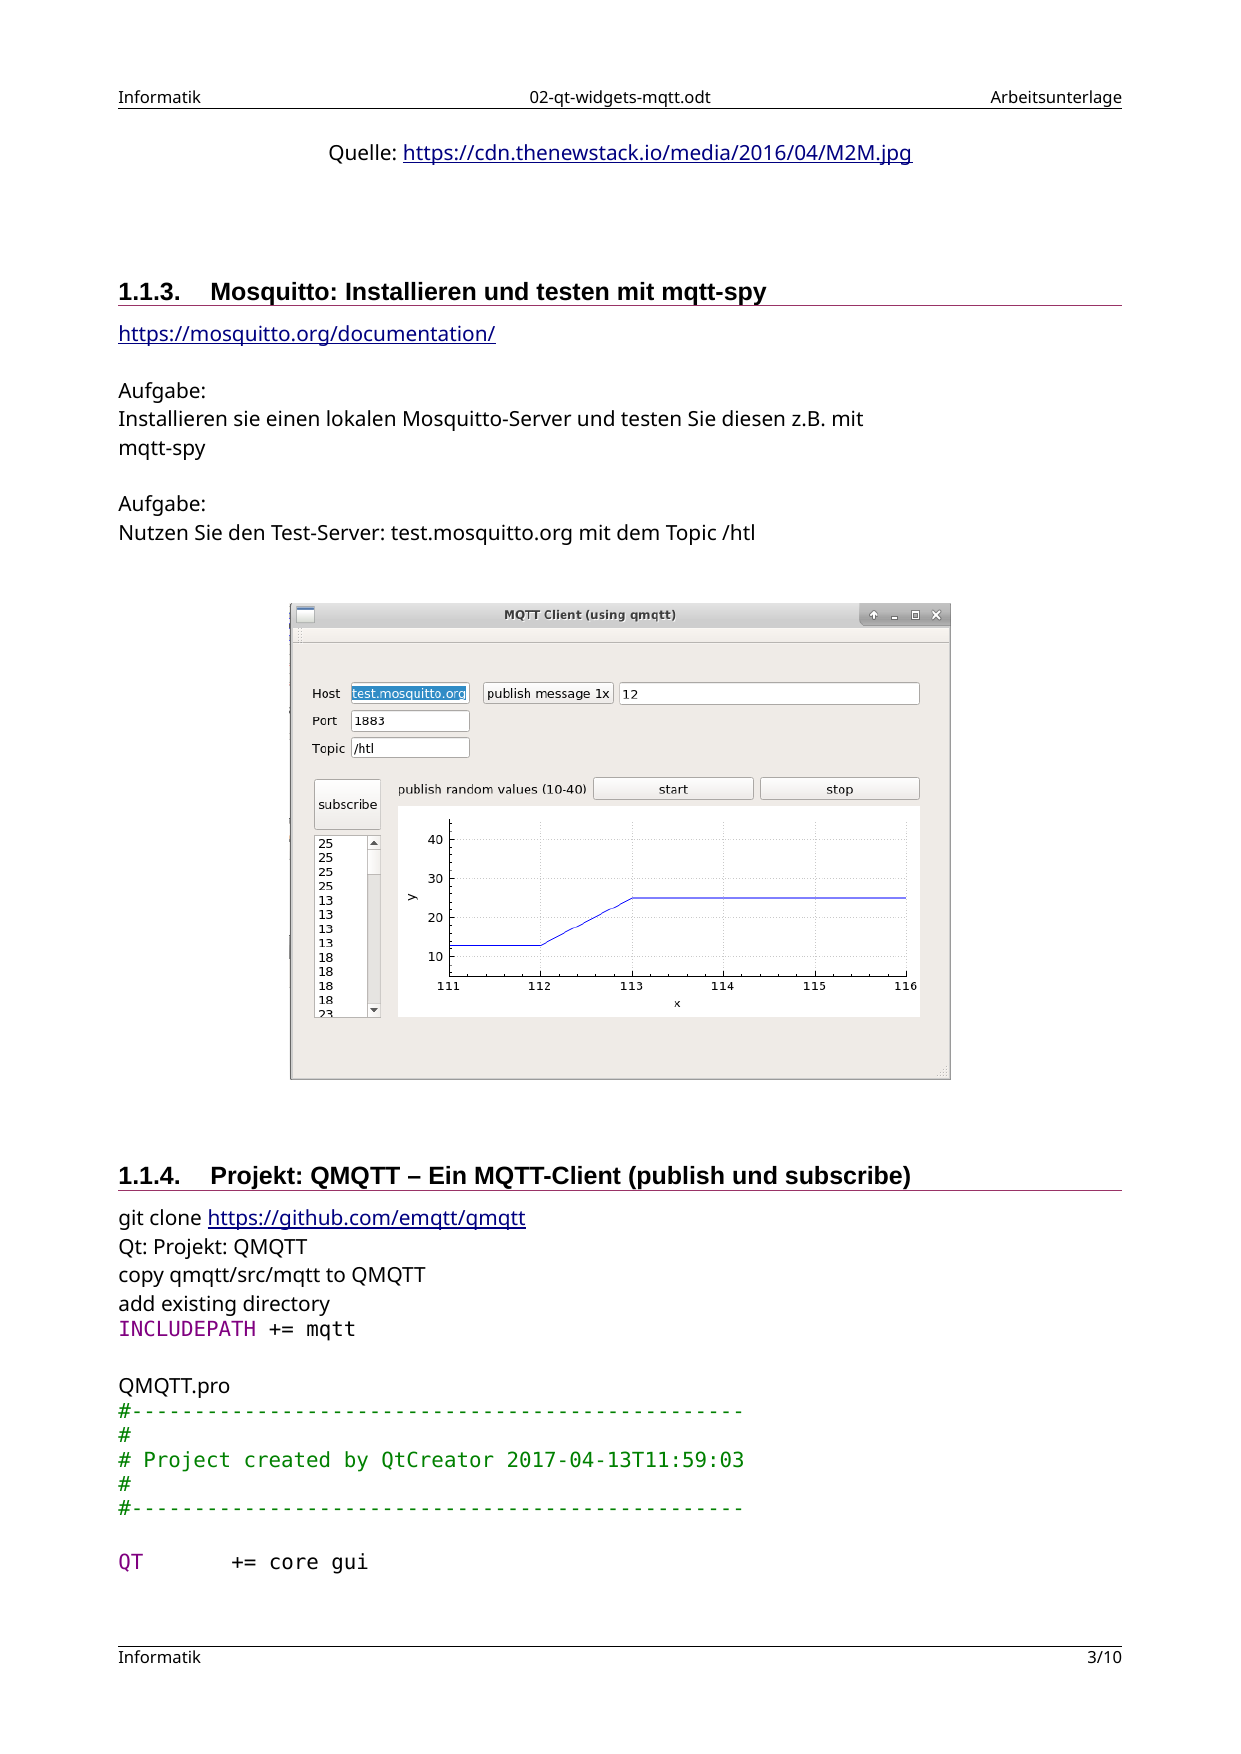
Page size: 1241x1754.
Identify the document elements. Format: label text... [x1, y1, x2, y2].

subtitle Mosquitto: Installieren und testen mit mqtt-spy [118, 277, 1122, 305]
text add existing directory [118, 1289, 1122, 1317]
text #------------------------------------------------- [118, 1496, 1122, 1521]
text Aufgabe: [118, 376, 1122, 404]
text mqtt-spy [118, 433, 1122, 461]
text Qt: Projekt: QMQTT [118, 1232, 1122, 1260]
text Installieren sie einen lokalen Mosquitto-Server und testen Sie diesen z.B. mit [118, 404, 1122, 433]
text Nutzen Sie den Test-Server: test.mosquitto.org mit dem Topic /htl [118, 518, 1122, 546]
text INCLUDEPATH += mqtt [118, 1317, 1122, 1341]
text QMQTT.pro [118, 1371, 1122, 1399]
text https://mosquitto.org/documentation/ [118, 319, 1122, 347]
subtitle Projekt: QMQTT – Ein MQTT-Client (publish und subscribe) [118, 1161, 1122, 1190]
text git clone https://github.com/emqtt/qmqtt [118, 1203, 1122, 1232]
text Quelle: https://cdn.thenewstack.io/media/2016/04/M2M.jpg [118, 138, 1122, 166]
text # [118, 1423, 1122, 1448]
text QT += core gui [118, 1550, 1122, 1574]
text #------------------------------------------------- [118, 1399, 1122, 1423]
picture [289, 603, 951, 1080]
text copy qmqtt/src/mqtt to QMQTT [118, 1260, 1122, 1289]
text Aufgabe: [118, 489, 1122, 518]
text # [118, 1472, 1122, 1496]
text # Project created by QtCreator 2017-04-13T11:59:03 [118, 1448, 1122, 1472]
